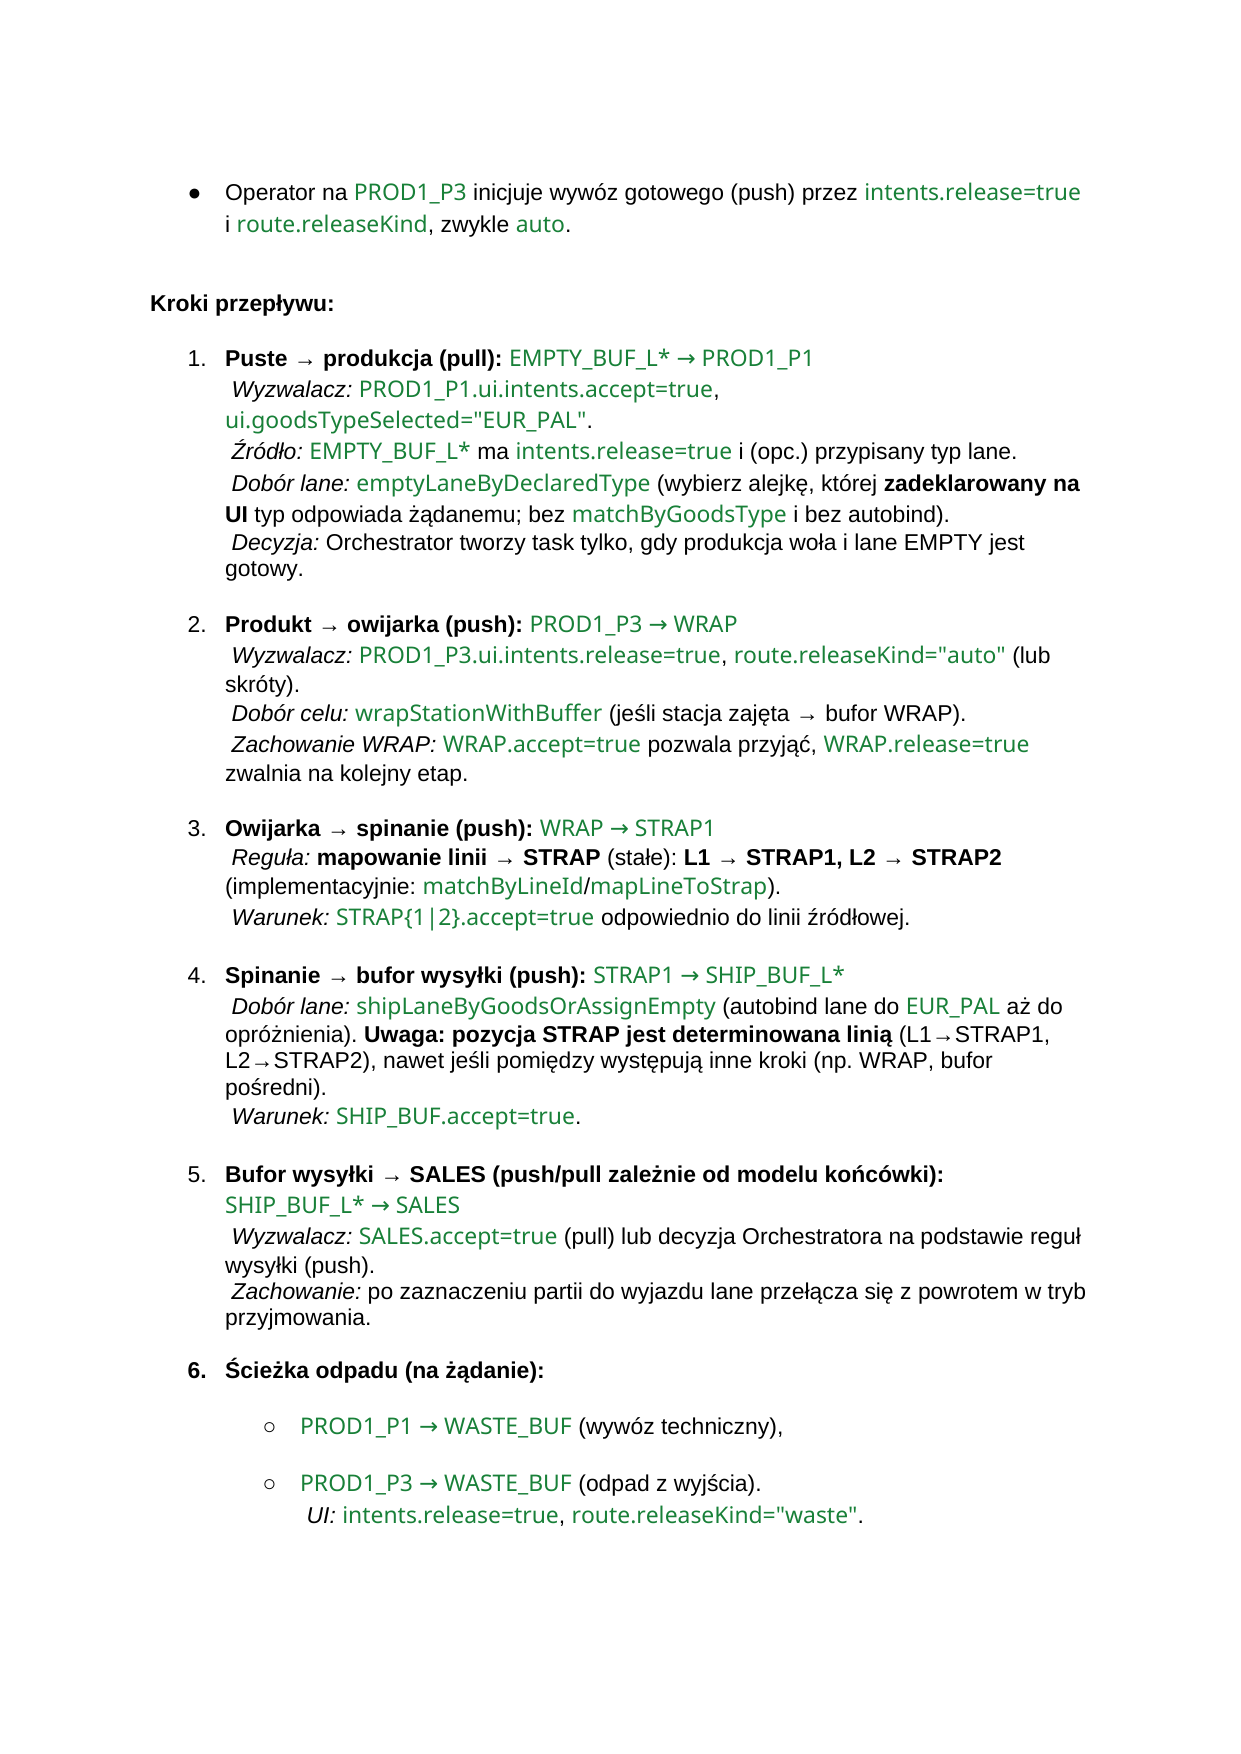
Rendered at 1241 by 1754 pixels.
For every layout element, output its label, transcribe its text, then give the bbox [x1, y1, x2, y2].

list PROD1_P3 → WASTE_BUF (odpad z wyjścia). UI: intents.release=true, route.releaseKind="waste". [262, 1467, 1090, 1556]
list PROD1_P1 → WASTE_BUF (wywóz techniczny), [262, 1410, 1090, 1467]
text Kroki przepływu: [150, 290, 1090, 317]
list Bufor wysyłki → SALES (push/pull zależnie od modelu końcówki): SHIP_BUF_L* → SALES Wyzwalacz: SALES.accept=true (pull) lub decyzja Orchestratora na podstawie reguł wysyłki (push). Zachowanie: po zaznaczeniu partii do wyjazdu lane przełącza się z powrotem w tryb przyjmowania. [187, 1158, 1090, 1357]
list Puste → produkcja (pull): EMPTY_BUF_L* → PROD1_P1 Wyzwalacz: PROD1_P1.ui.intents.accept=true, ui.goodsTypeSelected="EUR_PAL". Źródło: EMPTY_BUF_L* ma intents.release=true i (opc.) przypisany typ lane. Dobór lane: emptyLaneByDeclaredType (wybierz alejkę, której zadeklarowany na UI typ odpowiada żądanemu; bez matchByGoodsType i bez autobind). Decyzja: Orchestrator tworzy task tylko, gdy produkcja woła i lane EMPTY jest gotowy. [187, 342, 1090, 608]
list Ścieżka odpadu (na żądanie): [187, 1357, 1090, 1410]
list Spinanie → bufor wysyłki (push): STRAP1 → SHIP_BUF_L* Dobór lane: shipLaneByGoodsOrAssignEmpty (autobind lane do EUR_PAL aż do opróżnienia). Uwaga: pozycja STRAP jest determinowana linią (L1→STRAP1, L2→STRAP2), nawet jeśli pomiędzy występują inne kroki (np. WRAP, bufor pośredni). Warunek: SHIP_BUF.accept=true. [187, 959, 1090, 1158]
list Operator na PROD1_P3 inicjuje wywóz gotowego (push) przez intents.release=true i route.releaseKind, zwykle auto. [187, 176, 1090, 265]
list Owijarka → spinanie (push): WRAP → STRAP1 Reguła: mapowanie linii → STRAP (stałe): L1 → STRAP1, L2 → STRAP2 (implementacyjnie: matchByLineId/mapLineToStrap). Warunek: STRAP{1|2}.accept=true odpowiednio do linii źródłowej. [187, 812, 1090, 959]
list [187, 150, 1090, 176]
list Produkt → owijarka (push): PROD1_P3 → WRAP Wyzwalacz: PROD1_P3.ui.intents.release=true, route.releaseKind="auto" (lub skróty). Dobór celu: wrapStationWithBuffer (jeśli stacja zajęta → bufor WRAP). Zachowanie WRAP: WRAP.accept=true pozwala przyjąć, WRAP.release=true zwalnia na kolejny etap. [187, 608, 1090, 812]
